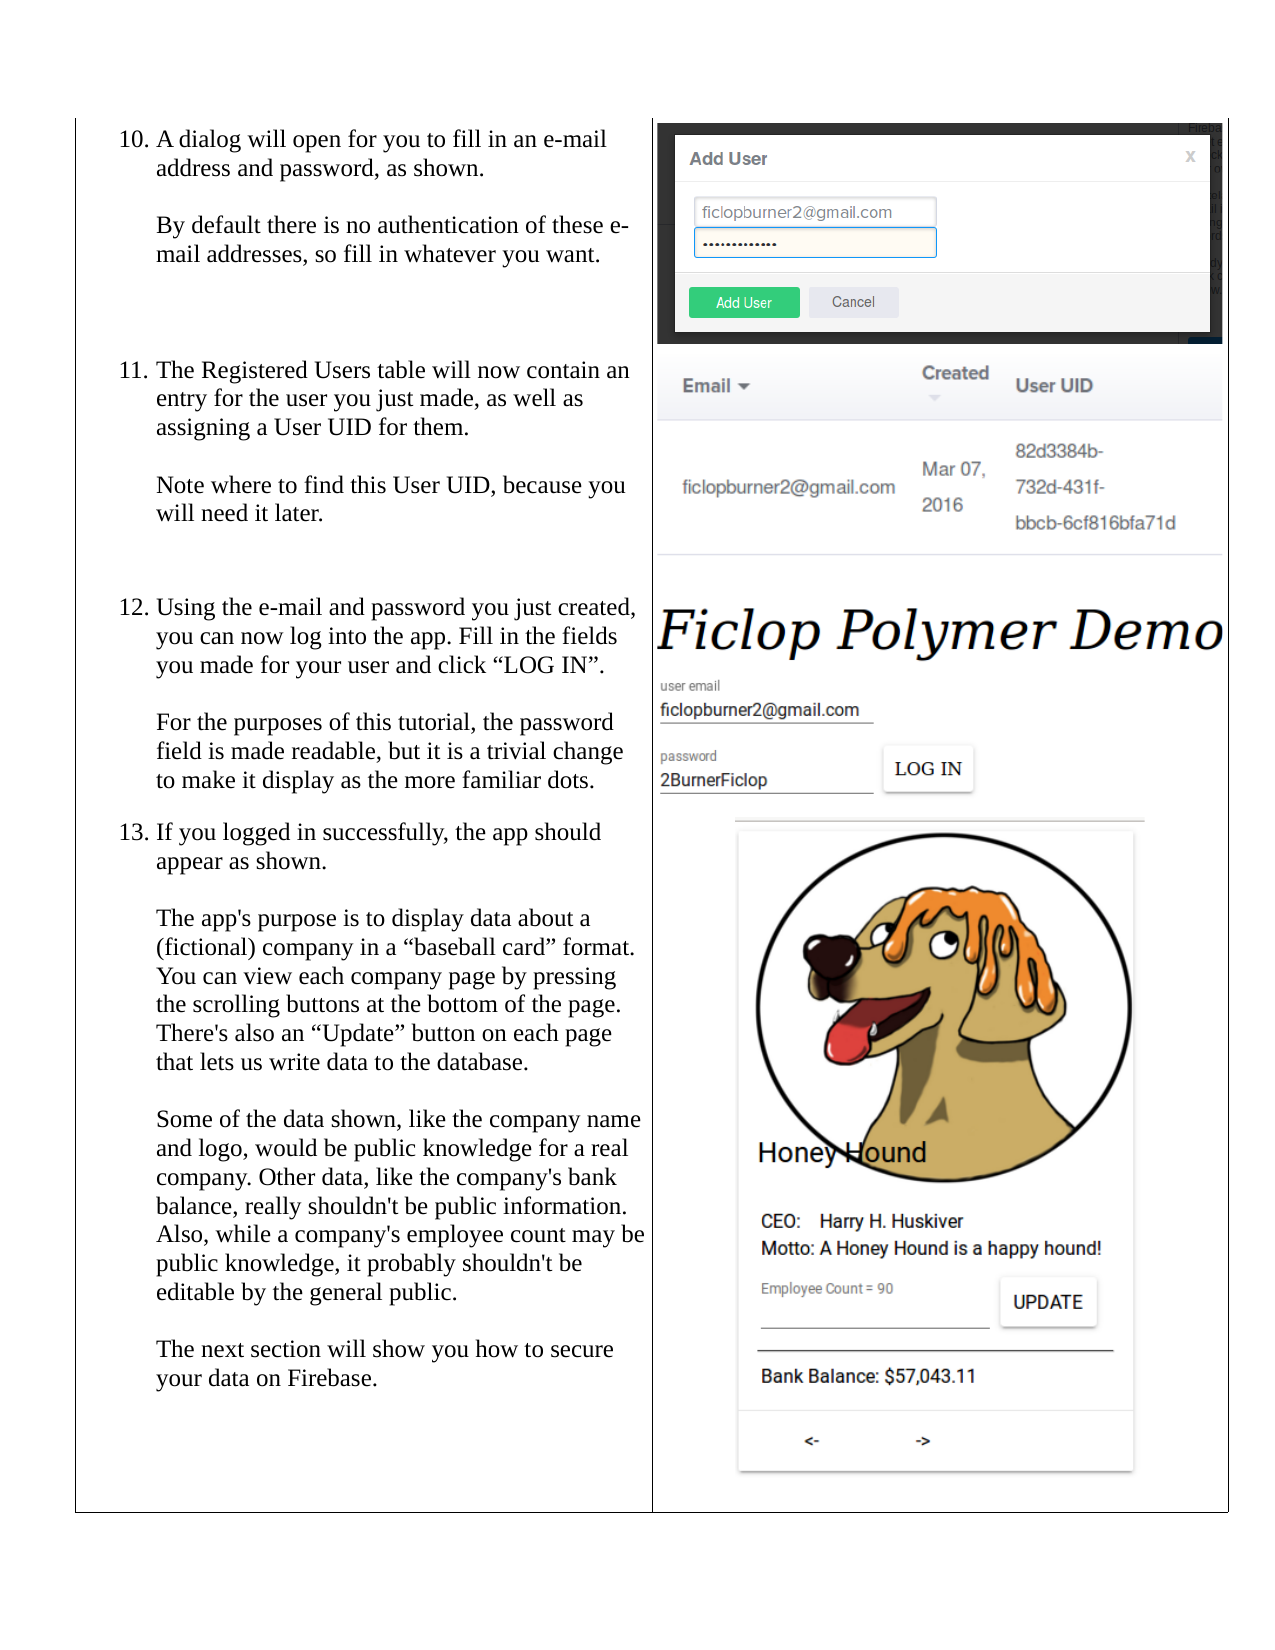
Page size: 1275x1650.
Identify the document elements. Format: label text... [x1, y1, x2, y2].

table_cell If you logged in successfully, the app should appear as shown. The app's purpose is to display data about a (fictional) company in a “baseball card” format. You can view each company page by pressing the scrolling buttons at the bottom of the page. There's also an “Update” button on each page that lets us write data to the database. Some of the data shown, like the company name and logo, would be public knowledge for a real company. Other data, like the company's bank balance, really shouldn't be public information. Also, while a company's employee count may be public knowledge, it probably shouldn't be editable by the general public. The next section will show you how to secure your data on Firebase. [76, 811, 652, 1512]
table_cell [653, 587, 1228, 811]
table_cell [653, 811, 1228, 1512]
picture [657, 592, 1223, 806]
picture [657, 354, 1223, 581]
table_cell The Registered Users table will now contain an entry for the user you just made, as well as assigning a User UID for them. Note where to find this User UID, because you will need it later. [76, 349, 652, 587]
table_cell [653, 349, 1228, 587]
picture [657, 123, 1223, 344]
table_cell [653, 118, 1228, 349]
picture [735, 817, 1145, 1478]
table_cell Using the e-mail and password you just created, you can now log into the app. Fill in the fields you made for your user and click “LOG IN”. For the purposes of this tutorial, the password field is made readable, but it is a trivial change to make it display as the more familiar dots. [76, 587, 652, 811]
table_cell A dialog will open for you to fill in an e-mail address and password, as shown. By default there is no authentication of these e-mail addresses, so fill in whatever you want. [76, 118, 652, 349]
